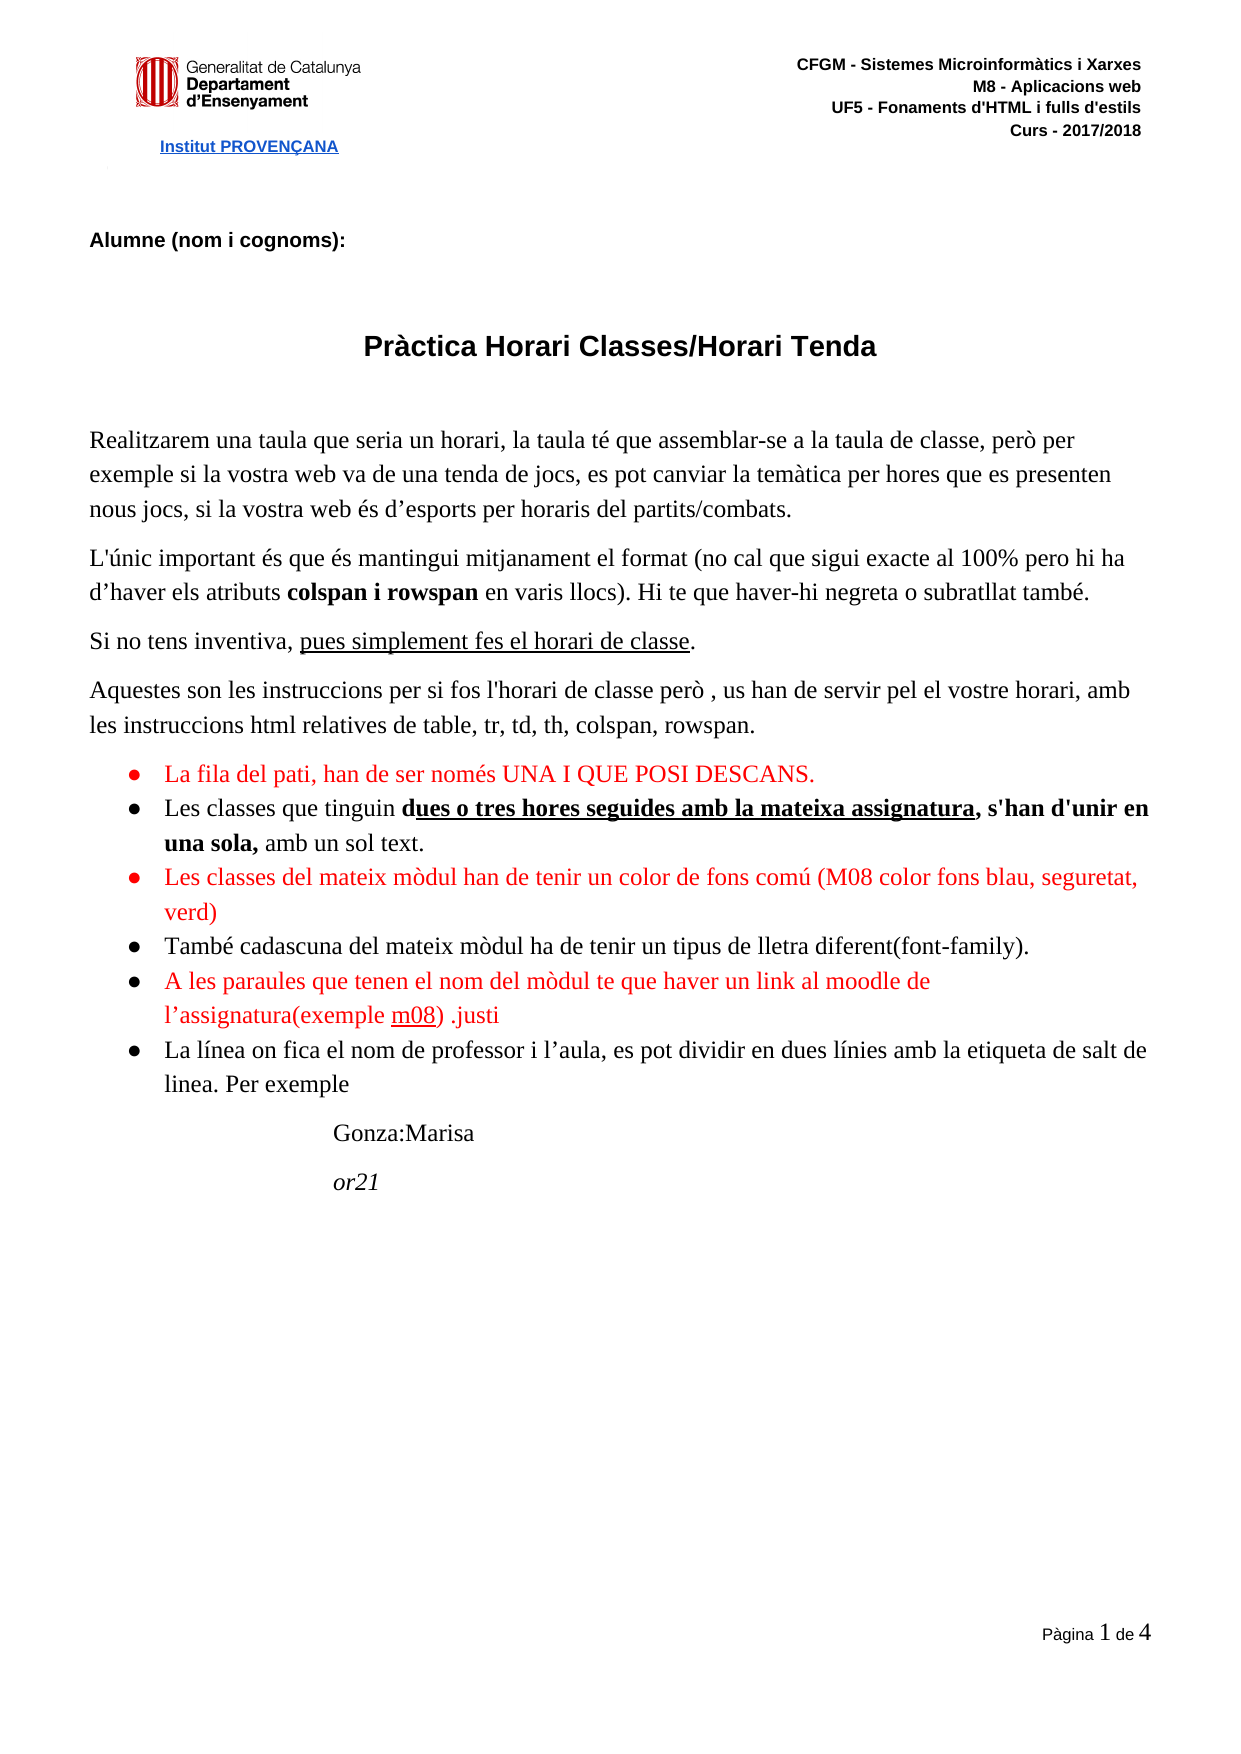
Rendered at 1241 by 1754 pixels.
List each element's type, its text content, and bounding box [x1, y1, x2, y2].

text Si no tens inventiva, pues simplement fes el horari de classe. [89, 626, 1151, 655]
list La línea on fica el nom de professor i l’aula, es pot dividir en dues línies amb la etiqueta de salt de linea. Per exemple [127, 1035, 1151, 1098]
picture [99, 32, 397, 133]
list A les paraules que tenen el nom del mòdul te que haver un link al moodle de l’assignatura(exemple m08) .justi [127, 966, 1151, 1029]
text Gonza:Marisa [164, 1118, 1151, 1147]
text Alumne (nom i cognoms): [89, 228, 1151, 252]
list La fila del pati, han de ser només UNA I QUE POSI DESCANS. [127, 759, 1151, 788]
text or21 [164, 1167, 1151, 1196]
text Aquestes son les instruccions per si fos l'horari de classe però , us han de servir pel el vostre horari, amb les instruccions html relatives de table, tr, td, th, colspan, rowspan. [89, 675, 1151, 739]
subtitle Pràctica Horari Classes/Horari Tenda [89, 329, 1151, 362]
list També cadascuna del mateix mòdul ha de tenir un tipus de lletra diferent(font-family). [127, 931, 1151, 960]
text Realitzarem una taula que seria un horari, la taula té que assemblar-se a la taula de classe, però per exemple si la vostra web va de una tenda de jocs, es pot canviar la temàtica per hores que es presenten nous jocs, si la vostra web és d’esports per horaris del partits/combats. [89, 425, 1151, 522]
list Les classes del mateix mòdul han de tenir un color de fons comú (M08 color fons blau, seguretat, verd) [127, 862, 1151, 926]
list Les classes que tinguin dues o tres hores seguides amb la mateixa assignatura, s'han d'unir en una sola, amb un sol text. [127, 793, 1151, 857]
text L'únic important és que és mantingui mitjanament el format (no cal que sigui exacte al 100% pero hi ha d’haver els atributs colspan i rowspan en varis llocs). Hi te que haver-hi negreta o subratllat també. [89, 543, 1151, 606]
